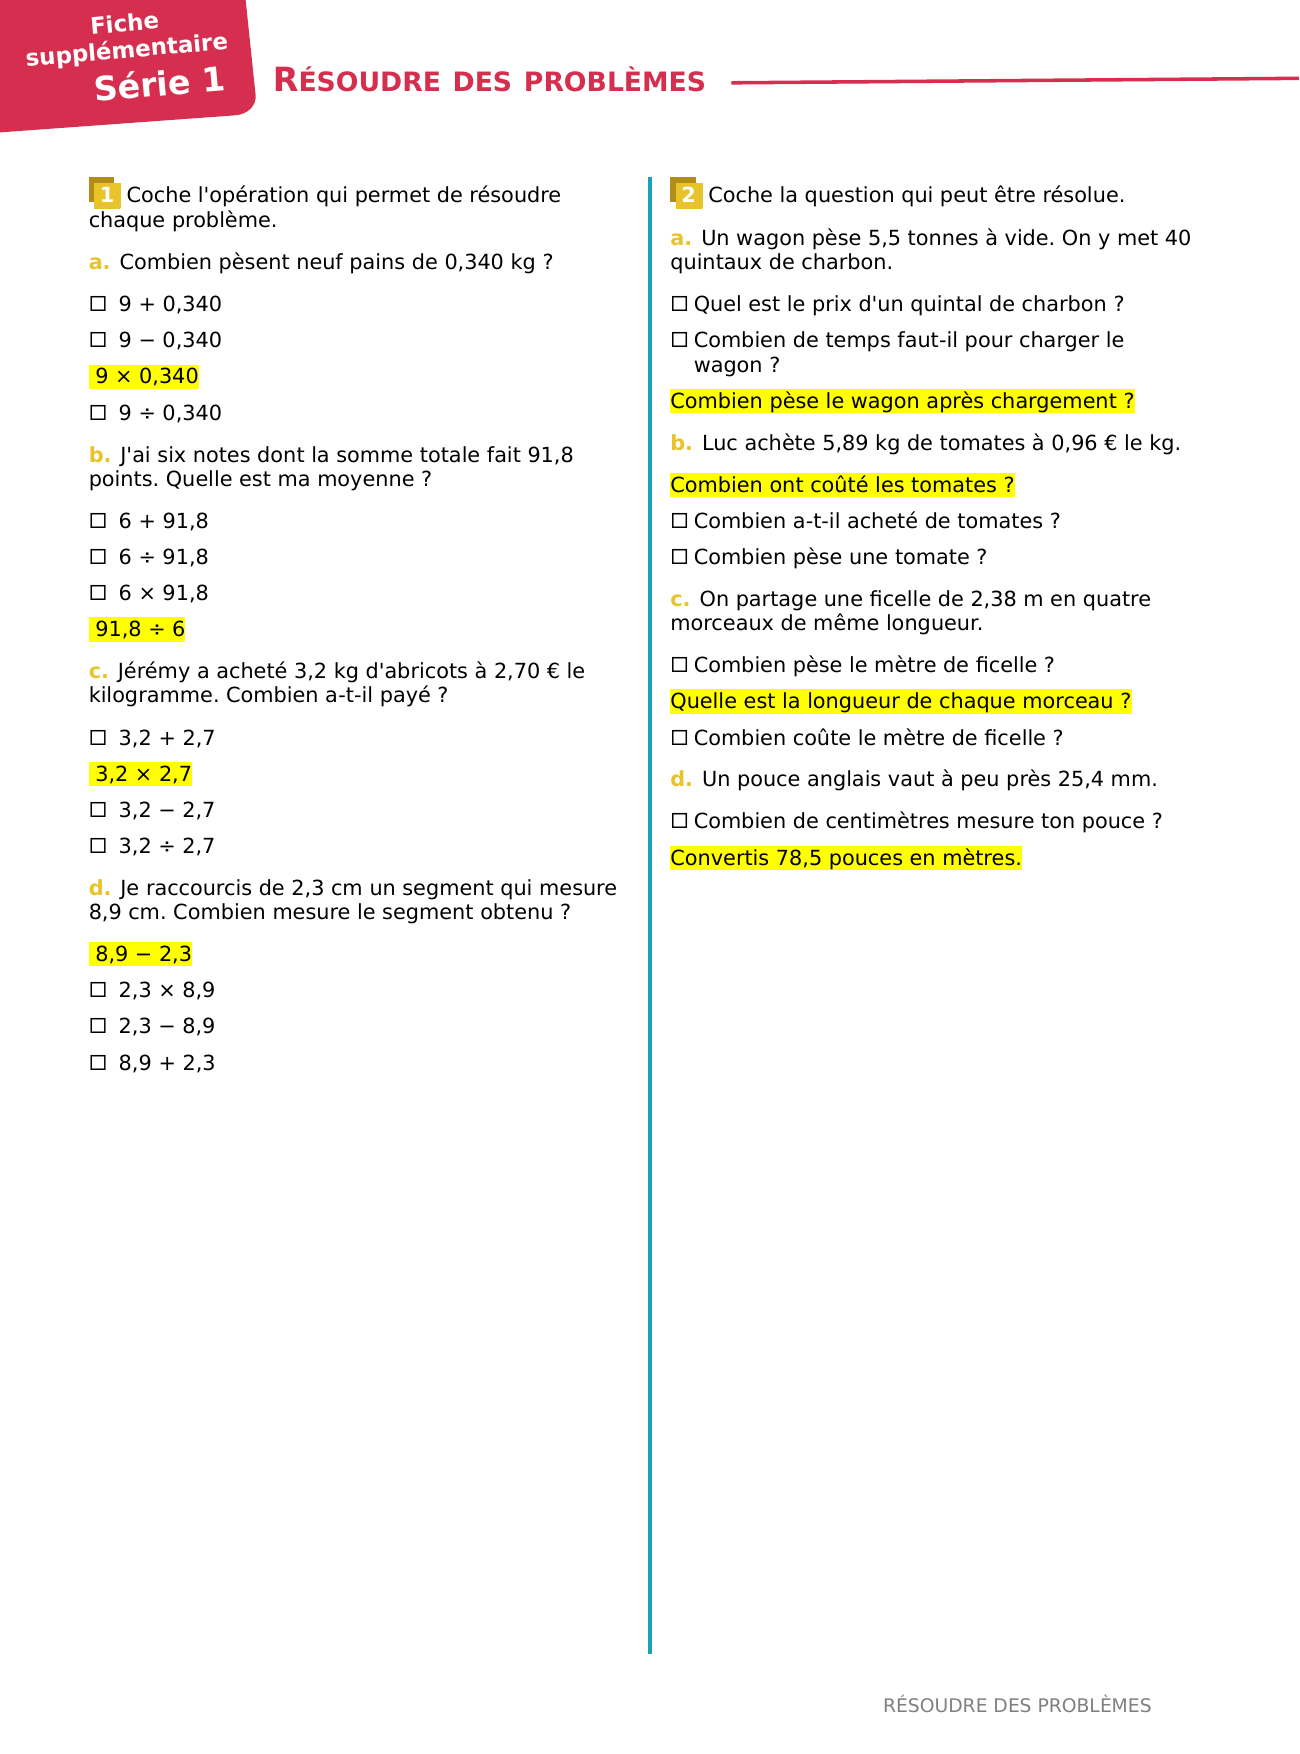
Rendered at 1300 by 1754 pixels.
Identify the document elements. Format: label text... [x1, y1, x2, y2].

list Un wagon pèse 5,5 tonnes à vide. On y met 40 quintaux de charbon. [670, 226, 1211, 274]
list Je raccourcis de 2,3 cm un segment qui mesure 8,9 cm. Combien mesure le segment obtenu ? [88, 876, 629, 924]
subtitle Combien ont coûté les tomates ? [1015, 473, 1205, 497]
subtitle Combien de centimètres mesure ton pouce ? [670, 809, 1211, 834]
list J'ai six notes dont la somme totale fait 91,8 points. Quelle est ma moyenne ? [88, 443, 629, 491]
subtitle 9 + 0,340 [88, 292, 629, 316]
list On partage une ficelle de 2,38 m en quatre morceaux de même longueur. [670, 587, 1211, 636]
subtitle 6 × 91,8 [88, 581, 629, 605]
subtitle Combien a‑t‑il acheté de tomates ? [670, 509, 1211, 533]
subtitle 9 − 0,340 [88, 328, 629, 353]
subtitle 9 × 0,340 [88, 364, 623, 389]
subtitle 3,2 + 2,7 [88, 726, 629, 750]
subtitle Quelle est la longueur de chaque morceau ? [1132, 689, 1205, 714]
subtitle Combien pèse le wagon après chargement ? [1135, 389, 1205, 413]
list Combien pèsent neuf pains de 0,340 kg ? [88, 250, 629, 274]
subtitle Convertis 78,5 pouces en mètres. [1022, 846, 1205, 870]
subtitle 3,2 ÷ 2,7 [88, 834, 629, 858]
subtitle 2,3 × 8,9 [88, 978, 629, 1003]
subtitle 3,2 − 2,7 [88, 798, 629, 822]
list Jérémy a acheté 3,2 kg d'abricots à 2,70 € le kilogramme. Combien a‑t‑il payé ? [88, 659, 629, 708]
subtitle 91,8 ÷ 6 [185, 617, 623, 642]
subtitle 6 + 91,8 [88, 509, 629, 533]
subtitle 8,9 − 2,3 [192, 942, 623, 966]
subtitle 3,2 × 2,7 [192, 762, 623, 786]
list Un pouce anglais vaut à peu près 25,4 mm. [670, 767, 1211, 792]
subtitle Combien pèse une tomate ? [670, 545, 1211, 569]
subtitle Coche la question qui peut être résolue. [696, 177, 1211, 208]
list Luc achète 5,89 kg de tomates à 0,96 € le kg. [670, 431, 1211, 455]
subtitle Combien pèse le mètre de ficelle ? [670, 653, 1211, 677]
subtitle 8,9 + 2,3 [88, 1051, 629, 1075]
subtitle 2,3 − 8,9 [88, 1014, 629, 1039]
subtitle Coche l'opération qui permet de résoudre chaque problème. [88, 177, 629, 232]
subtitle Combien de temps faut‑il pour charger le wagon ? [670, 328, 1211, 377]
subtitle Combien coûte le mètre de ficelle ? [670, 726, 1211, 750]
subtitle 9 ÷ 0,340 [88, 401, 629, 425]
subtitle 6 ÷ 91,8 [88, 545, 629, 569]
subtitle Quel est le prix d'un quintal de charbon ? [670, 292, 1211, 316]
